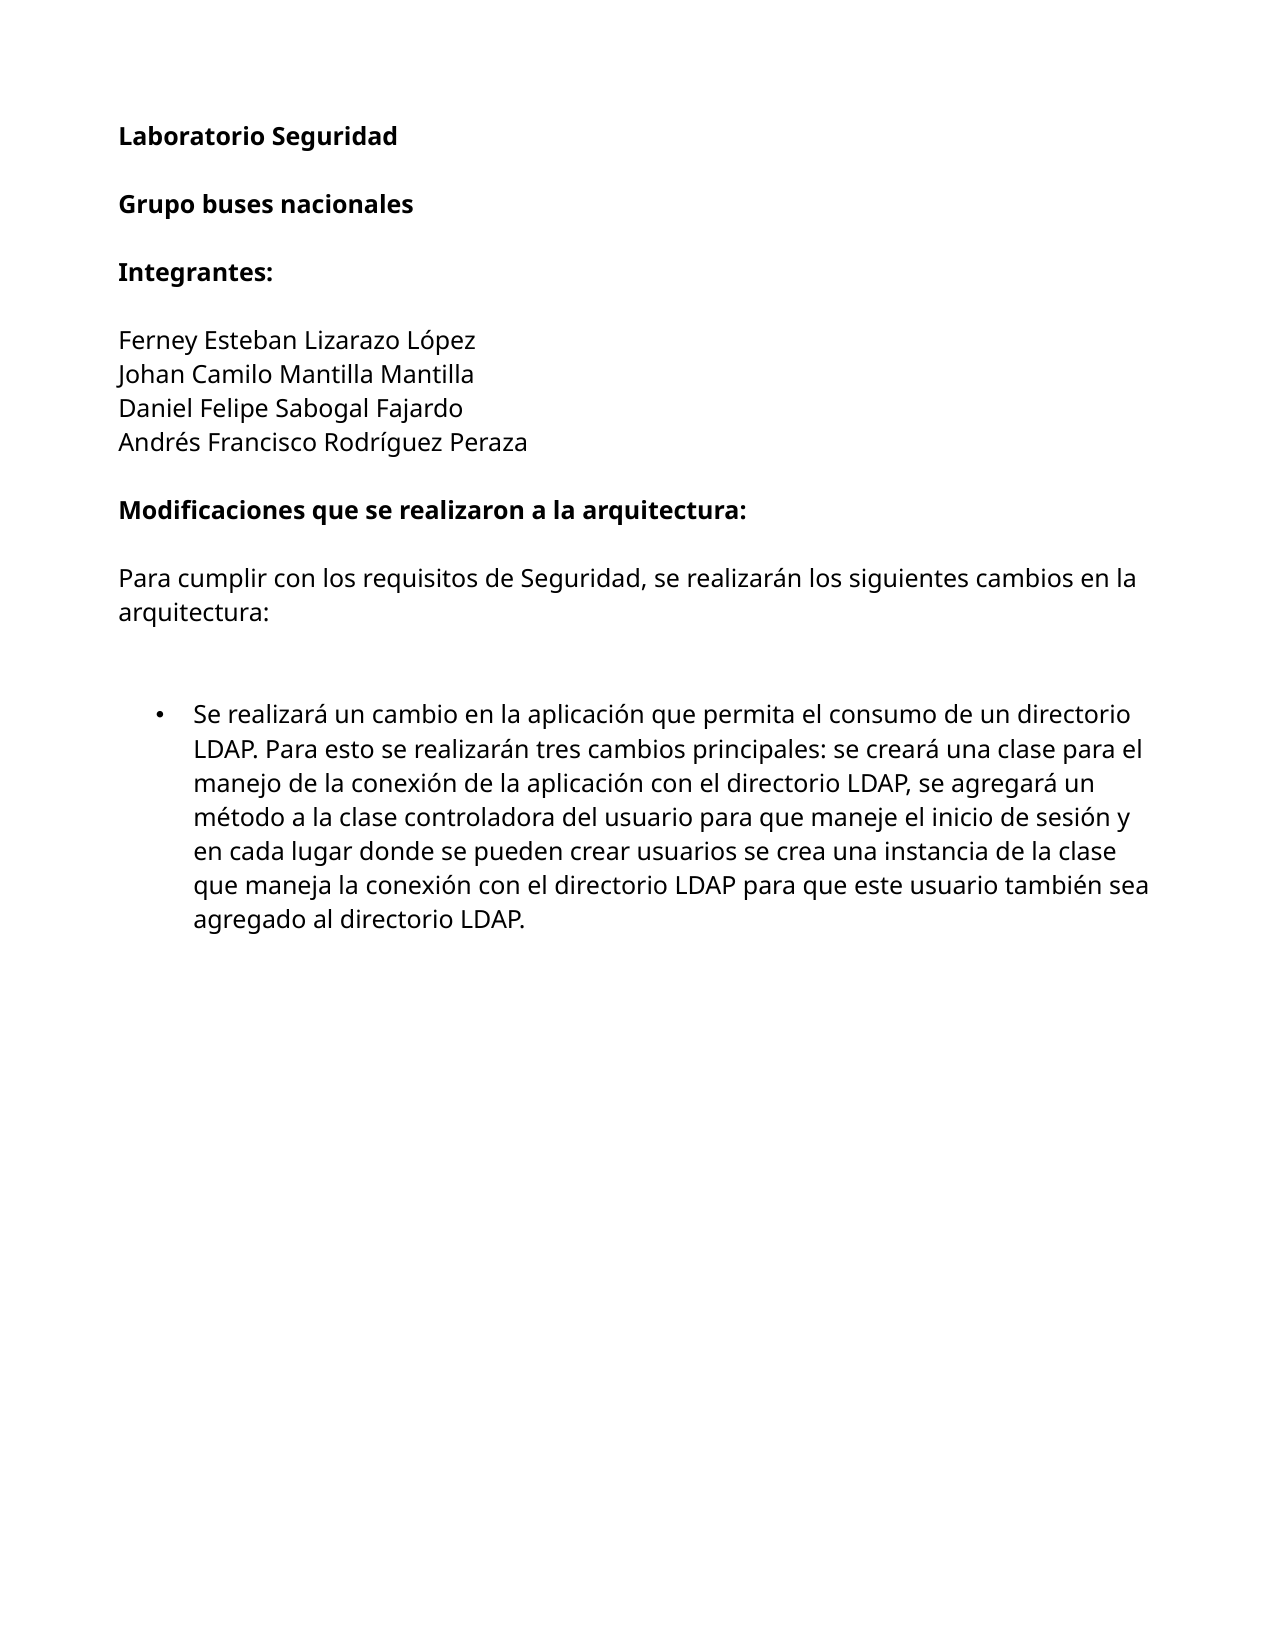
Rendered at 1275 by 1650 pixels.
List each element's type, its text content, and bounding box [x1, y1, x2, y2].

list Se realizará un cambio en la aplicación que permita el consumo de un directorio LDAP. Para esto se realizarán tres cambios principales: se creará una clase para el manejo de la conexión de la aplicación con el directorio LDAP, se agregará un método a la clase controladora del usuario para que maneje el inicio de sesión y en cada lugar donde se pueden crear usuarios se crea una instancia de la clase que maneja la conexión con el directorio LDAP para que este usuario también sea agregado al directorio LDAP. [156, 697, 1157, 936]
text Daniel Felipe Sabogal Fajardo [118, 391, 1157, 425]
text Integrantes: [118, 254, 1157, 288]
text Modificaciones que se realizaron a la arquitectura: [118, 493, 1157, 527]
text Laboratorio Seguridad [118, 118, 1157, 152]
text Grupo buses nacionales [118, 186, 1157, 220]
text Para cumplir con los requisitos de Seguridad, se realizarán los siguientes cambios en la arquitectura: [118, 561, 1157, 629]
text Ferney Esteban Lizarazo López [118, 322, 1157, 357]
text Andrés Francisco Rodríguez Peraza [118, 425, 1157, 459]
text Johan Camilo Mantilla Mantilla [118, 357, 1157, 391]
